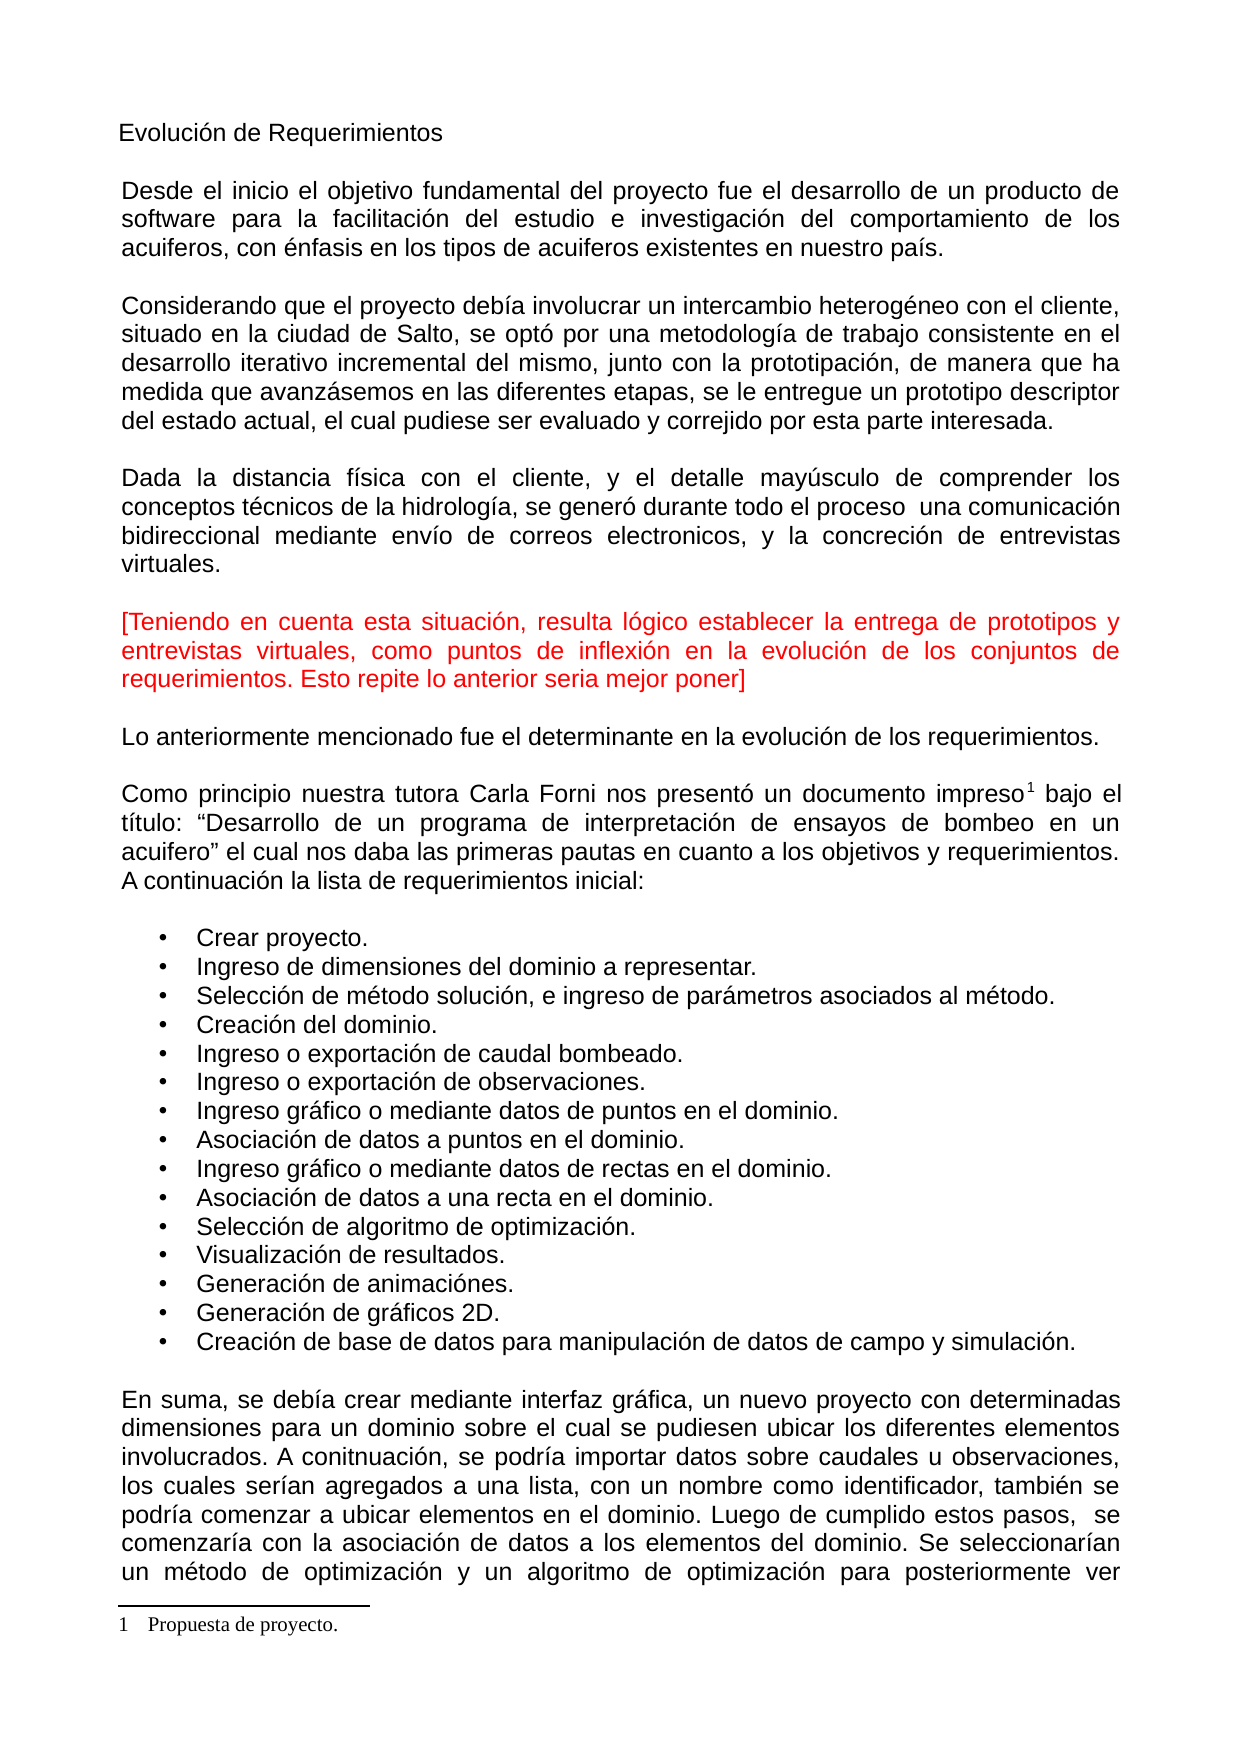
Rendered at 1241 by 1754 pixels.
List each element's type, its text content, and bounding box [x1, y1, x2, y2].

list Selección de método solución, e ingreso de parámetros asociados al método. [159, 981, 1122, 1010]
list Visualización de resultados. [159, 1241, 1122, 1269]
list Asociación de datos a puntos en el dominio. [159, 1125, 1122, 1154]
list Crear proyecto. [159, 923, 1122, 952]
text Considerando que el proyecto debía involucrar un intercambio heterogéneo con el cliente, situado en la ciudad de Salto, se optó por una metodología de trabajo consistente en el desarrollo iterativo incremental del mismo, junto con la prototipación, de manera que ha medida que avanzásemos en las diferentes etapas, se le entregue un prototipo descriptor del estado actual, el cual pudiese ser evaluado y correjido por esta parte interesada. [121, 291, 1122, 434]
text [Teniendo en cuenta esta situación, resulta lógico establecer la entrega de prototipos y entrevistas virtuales, como puntos de inflexión en la evolución de los conjuntos de requerimientos. Esto repite lo anterior seria mejor poner] [121, 607, 1122, 693]
list Creación de base de datos para manipulación de datos de campo y simulación. [159, 1327, 1122, 1356]
list Ingreso gráfico o mediante datos de rectas en el dominio. [159, 1154, 1122, 1183]
text Como principio nuestra tutora Carla Forni nos presentó un documento impreso bajo el título: “Desarrollo de un programa de interpretación de ensayos de bombeo en un acuifero” el cual nos daba las primeras pautas en cuanto a los objetivos y requerimientos. A continuación la lista de requerimientos inicial: [121, 779, 1122, 894]
text Desde el inicio el objetivo fundamental del proyecto fue el desarrollo de un producto de software para la facilitación del estudio e investigación del comportamiento de los acuiferos, con énfasis en los tipos de acuiferos existentes en nuestro país. [121, 176, 1122, 262]
list Ingreso o exportación de observaciones. [159, 1067, 1122, 1096]
text Lo anteriormente mencionado fue el determinante en la evolución de los requerimientos. [121, 722, 1122, 751]
list Selección de algoritmo de optimización. [159, 1212, 1122, 1241]
list Generación de gráficos 2D. [159, 1298, 1122, 1327]
list Ingreso de dimensiones del dominio a representar. [159, 952, 1122, 981]
text Evolución de Requerimientos [118, 118, 1122, 147]
list Generación de animaciónes. [159, 1269, 1122, 1298]
text Dada la distancia física con el cliente, y el detalle mayúsculo de comprender los conceptos técnicos de la hidrología, se generó durante todo el proceso una comunicación bidireccional mediante envío de correos electronicos, y la concreción de entrevistas virtuales. [121, 463, 1122, 578]
list Asociación de datos a una recta en el dominio. [159, 1183, 1122, 1212]
list Creación del dominio. [159, 1010, 1122, 1038]
text Propuesta de proyecto. [118, 1612, 1122, 1636]
list Ingreso gráfico o mediante datos de puntos en el dominio. [159, 1096, 1122, 1125]
list Ingreso o exportación de caudal bombeado. [159, 1038, 1122, 1067]
text En suma, se debía crear mediante interfaz gráfica, un nuevo proyecto con determinadas dimensiones para un dominio sobre el cual se pudiesen ubicar los diferentes elementos involucrados. A conitnuación, se podría importar datos sobre caudales u observaciones, los cuales serían agregados a una lista, con un nombre como identificador, también se podría comenzar a ubicar elementos en el dominio. Luego de cumplido estos pasos, se comenzaría con la asociación de datos a los elementos del dominio. Se seleccionarían un método de optimización y un algoritmo de optimización para posteriormente ver [121, 1385, 1122, 1586]
